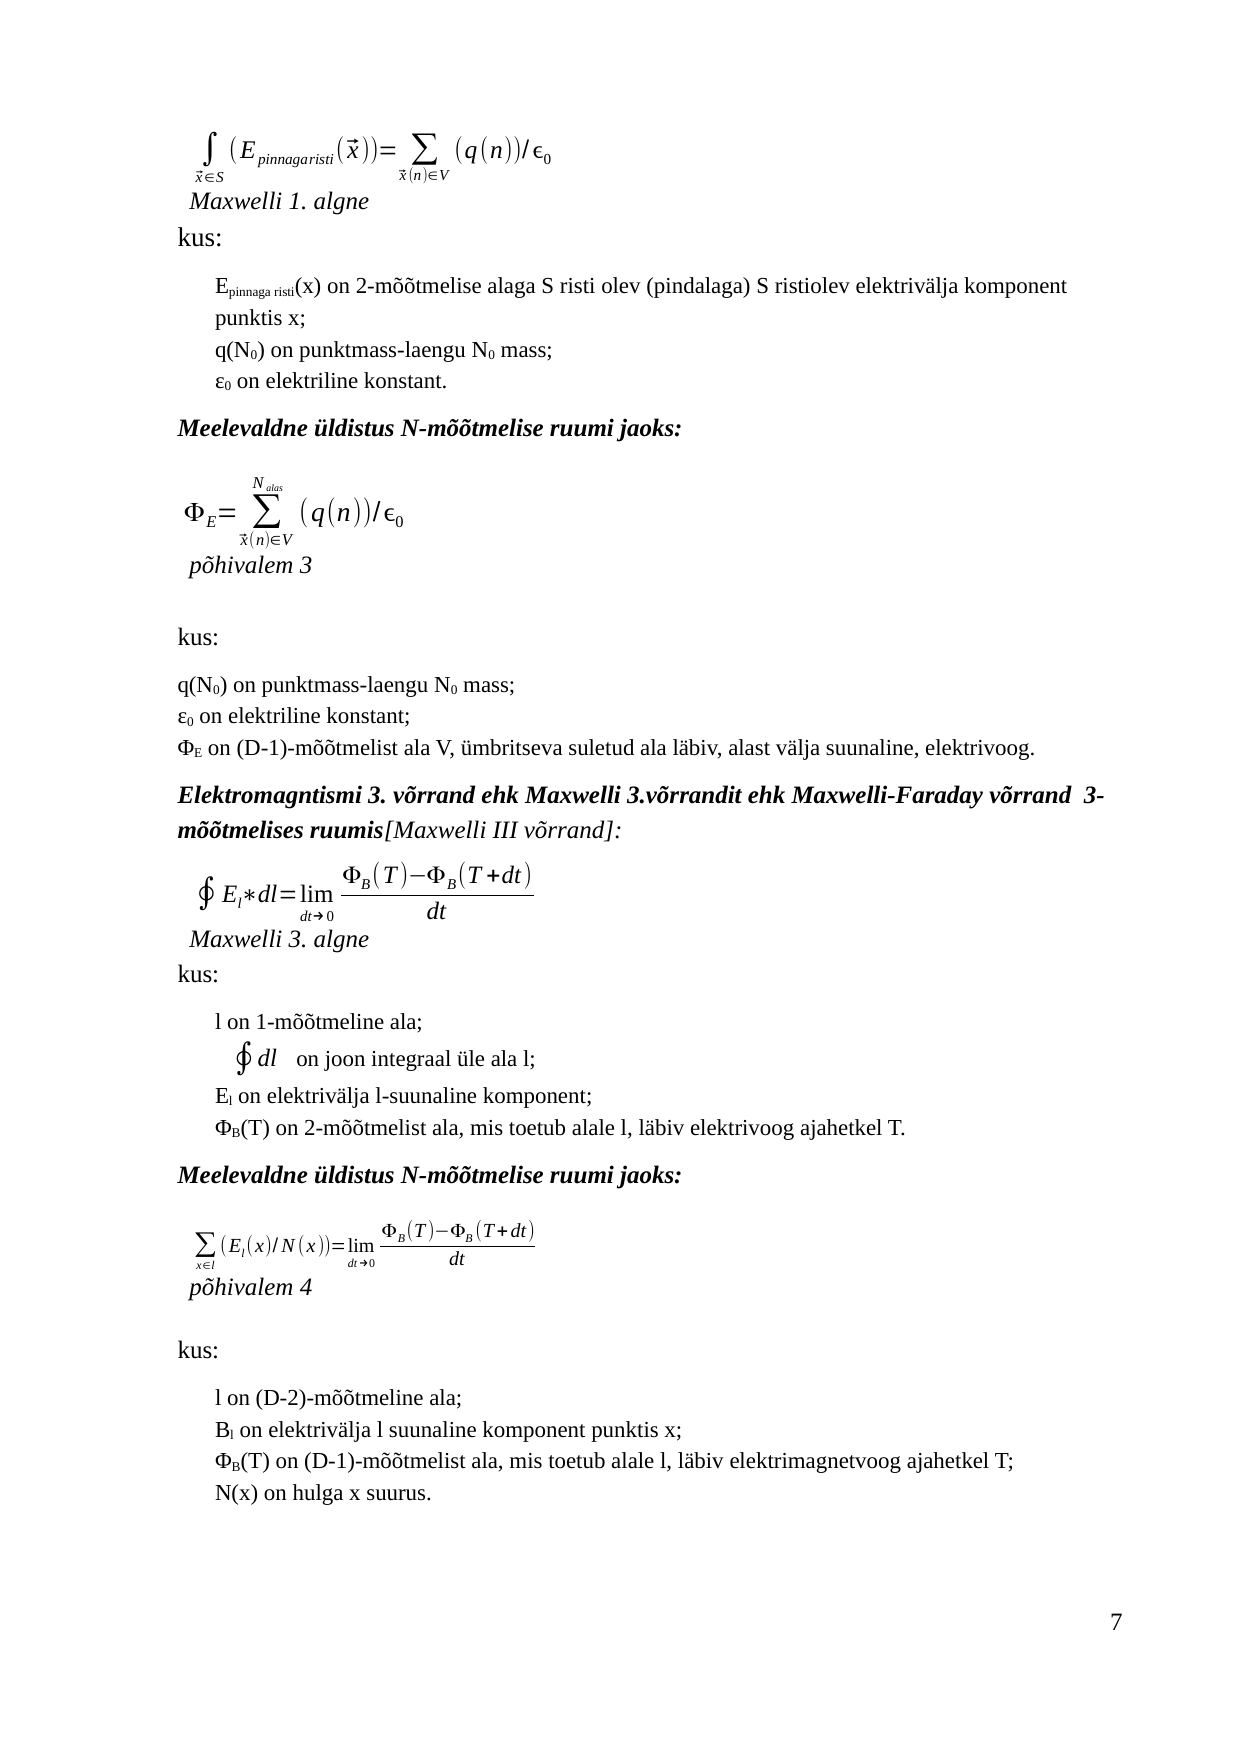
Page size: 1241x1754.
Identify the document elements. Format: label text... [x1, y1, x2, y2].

text q(N0) on punktmass-laengu N0 mass; ε0 on elektriline konstant; ΦE on (D-1)-mõõtmelist ala V, ümbritseva suletud ala läbiv, alast välja suunaline, elektrivoog. [177, 671, 1122, 760]
text l on 1-mõõtmeline ala; on joon integraal üle ala l; El on elektrivälja l-suunaline komponent; ΦB(T) on 2-mõõtmelist ala, mis toetub alale l, läbiv elektrivoog ajahetkel T. [215, 1008, 1122, 1140]
text põhivalem 4 [189, 1219, 540, 1301]
text kus: [177, 118, 1122, 252]
text Maxwelli 1. algne [189, 131, 558, 214]
text põhivalem 3 [189, 473, 398, 579]
text Elektromagntismi 3. võrrand ehk Maxwelli 3.võrrandit ehk Maxwelli-Faraday võrrand 3-mõõtmelises ruumis[Maxwelli III võrrand]: kus: [177, 780, 1122, 988]
text Epinnaga risti(x) on 2-mõõtmelise alaga S risti olev (pindalaga) S ristiolev elektrivälja komponent punktis x; q(N0) on punktmass-laengu N0 mass; ε0 on elektriline konstant. [215, 273, 1122, 394]
text Maxwelli 3. algne [189, 862, 540, 953]
text l on (D-2)-mõõtmeline ala; Bl on elektrivälja l suunaline komponent punktis x; ΦB(T) on (D-1)-mõõtmelist ala, mis toetub alale l, läbiv elektrimagnetvoog ajahetkel T; N(x) on hulga x suurus. [215, 1384, 1122, 1505]
text Meelevaldne üldistus N-mõõtmelise ruumi jaoks: kus: [177, 413, 1122, 651]
text Meelevaldne üldistus N-mõõtmelise ruumi jaoks: kus: [177, 1160, 1122, 1364]
